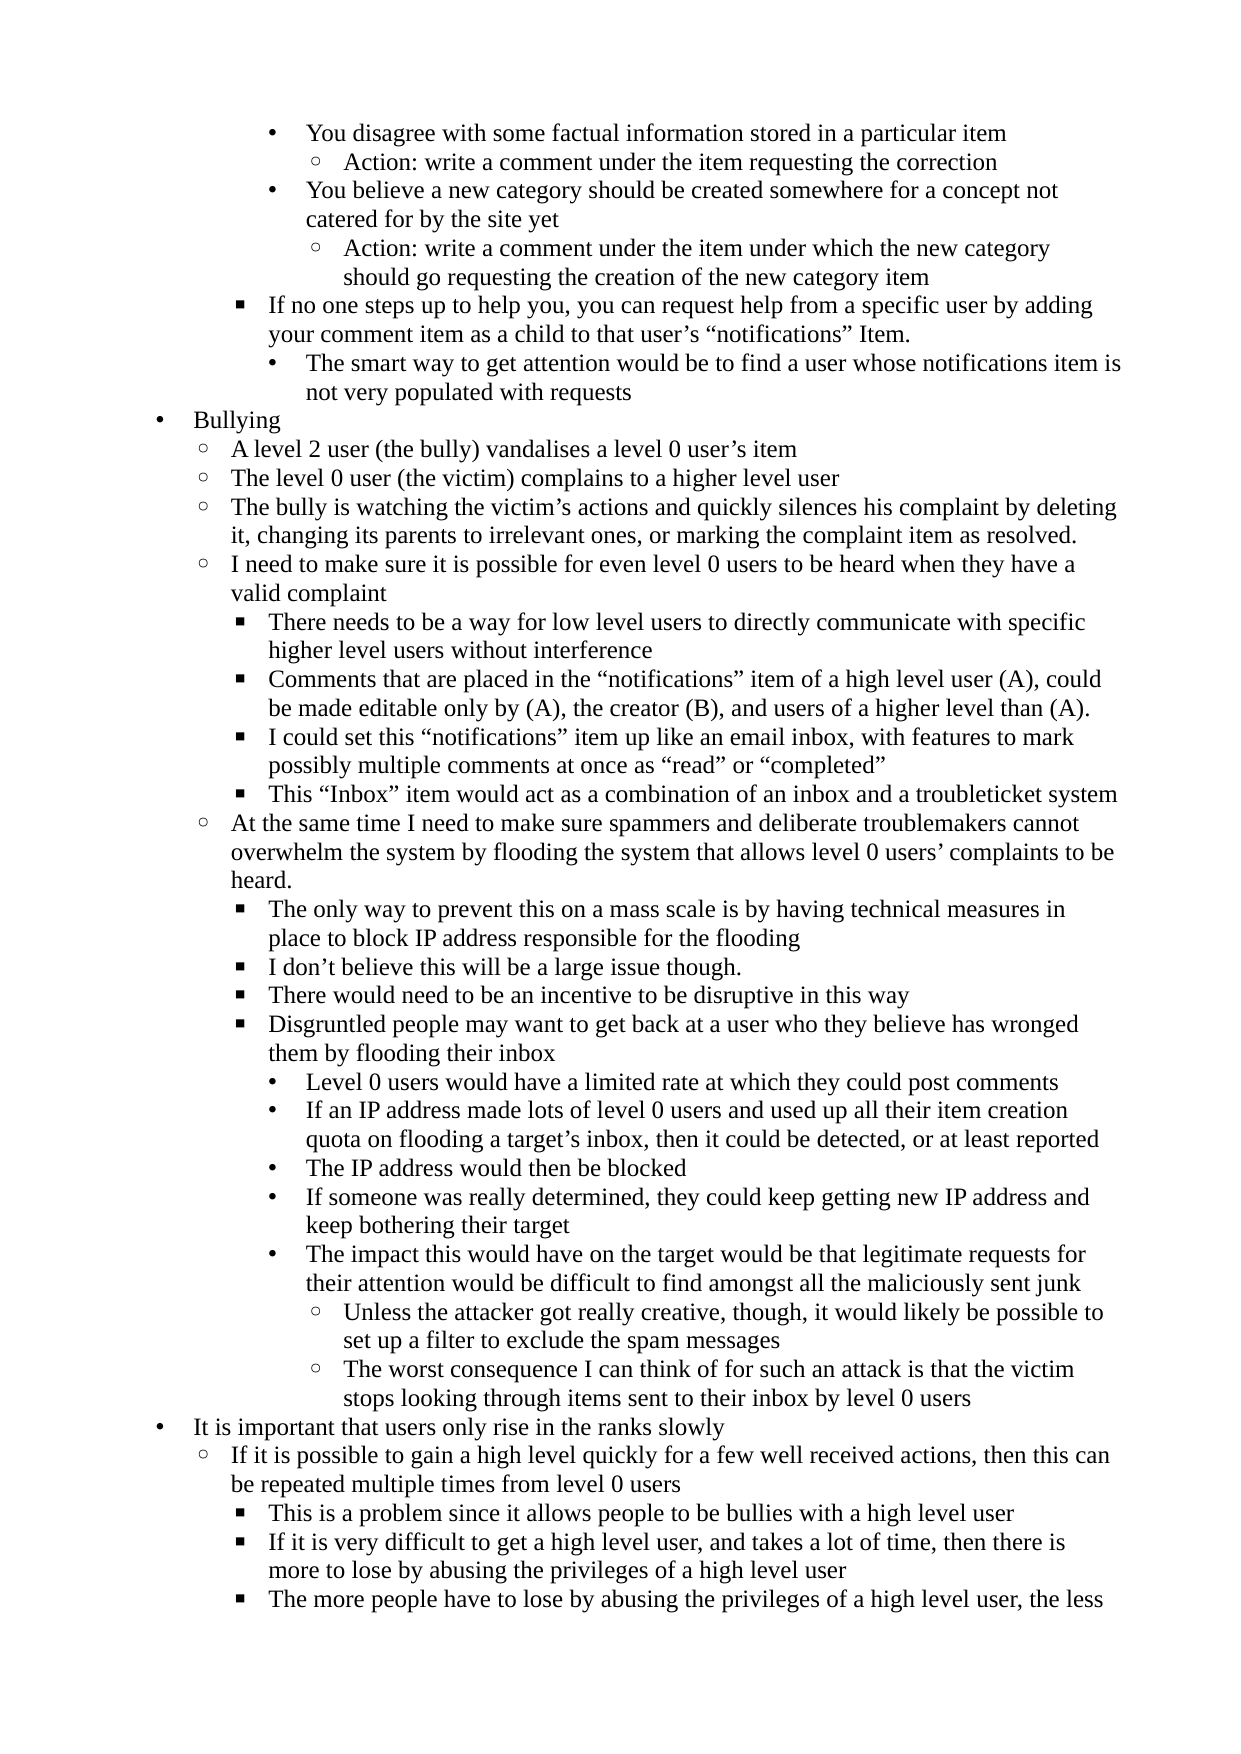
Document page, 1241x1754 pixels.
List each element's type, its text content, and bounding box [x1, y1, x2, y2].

list The worst consequence I can think of for such an attack is that the victim stops looking through items sent to their inbox by level 0 users [306, 1354, 1122, 1412]
list The more people have to lose by abusing the privileges of a high level user, the less [231, 1584, 1122, 1613]
list The level 0 user (the victim) complains to a higher level user [193, 463, 1122, 492]
list The impact this would have on the target would be that legitimate requests for their attention would be difficult to find amongst all the maliciously sent junk [268, 1239, 1122, 1297]
list Comments that are placed in the “notifications” item of a high level user (A), could be made editable only by (A), the creator (B), and users of a higher level than (A). [231, 664, 1122, 722]
list Unless the attacker got really creative, though, it would likely be possible to set up a filter to exclude the spam messages [306, 1297, 1122, 1354]
list If an IP address made lots of level 0 users and used up all their item creation quota on flooding a target’s inbox, then it could be detected, or at least reported [268, 1096, 1122, 1153]
list The IP address would then be blocked [268, 1153, 1122, 1182]
list This “Inbox” item would act as a combination of an inbox and a troubleticket system [231, 779, 1122, 808]
list Disgruntled people may want to get back at a user who they believe has wronged them by flooding their inbox [231, 1009, 1122, 1067]
list I don’t believe this will be a large issue though. [231, 952, 1122, 981]
list The bully is watching the victim’s actions and quickly silences his complaint by deleting it, changing its parents to irrelevant ones, or marking the complaint item as resolved. [193, 492, 1122, 549]
list If it is very difficult to get a high level user, and takes a lot of time, then there is more to lose by abusing the privileges of a high level user [231, 1527, 1122, 1584]
list You disagree with some factual information stored in a particular item [268, 118, 1122, 147]
list I could set this “notifications” item up like an email inbox, with features to mark possibly multiple comments at once as “read” or “completed” [231, 722, 1122, 779]
list I need to make sure it is possible for even level 0 users to be heard when they have a valid complaint [193, 549, 1122, 607]
list Level 0 users would have a limited rate at which they could post comments [268, 1067, 1122, 1096]
list There needs to be a way for low level users to directly communicate with specific higher level users without interference [231, 607, 1122, 664]
list If someone was really determined, they could keep getting new IP address and keep bothering their target [268, 1182, 1122, 1239]
list Action: write a comment under the item requesting the correction [306, 147, 1122, 176]
list It is important that users only rise in the ranks slowly [156, 1412, 1122, 1441]
list The only way to prevent this on a mass scale is by having technical measures in place to block IP address responsible for the flooding [231, 894, 1122, 952]
list This is a problem since it allows people to be bullies with a high level user [231, 1498, 1122, 1527]
list If no one steps up to help you, you can request help from a specific user by adding your comment item as a child to that user’s “notifications” Item. [231, 291, 1122, 348]
list You believe a new category should be created somewhere for a concept not catered for by the site yet [268, 176, 1122, 233]
list A level 2 user (the bully) vandalises a level 0 user’s item [193, 434, 1122, 463]
list The smart way to get attention would be to find a user whose notifications item is not very populated with requests [268, 348, 1122, 406]
list At the same time I need to make sure spammers and deliberate troublemakers cannot overwhelm the system by flooding the system that allows level 0 users’ complaints to be heard. [193, 808, 1122, 894]
list Bullying [156, 406, 1122, 434]
list If it is possible to gain a high level quickly for a few well received actions, then this can be repeated multiple times from level 0 users [193, 1441, 1122, 1498]
list Action: write a comment under the item under which the new category should go requesting the creation of the new category item [306, 233, 1122, 291]
list There would need to be an incentive to be disruptive in this way [231, 981, 1122, 1009]
